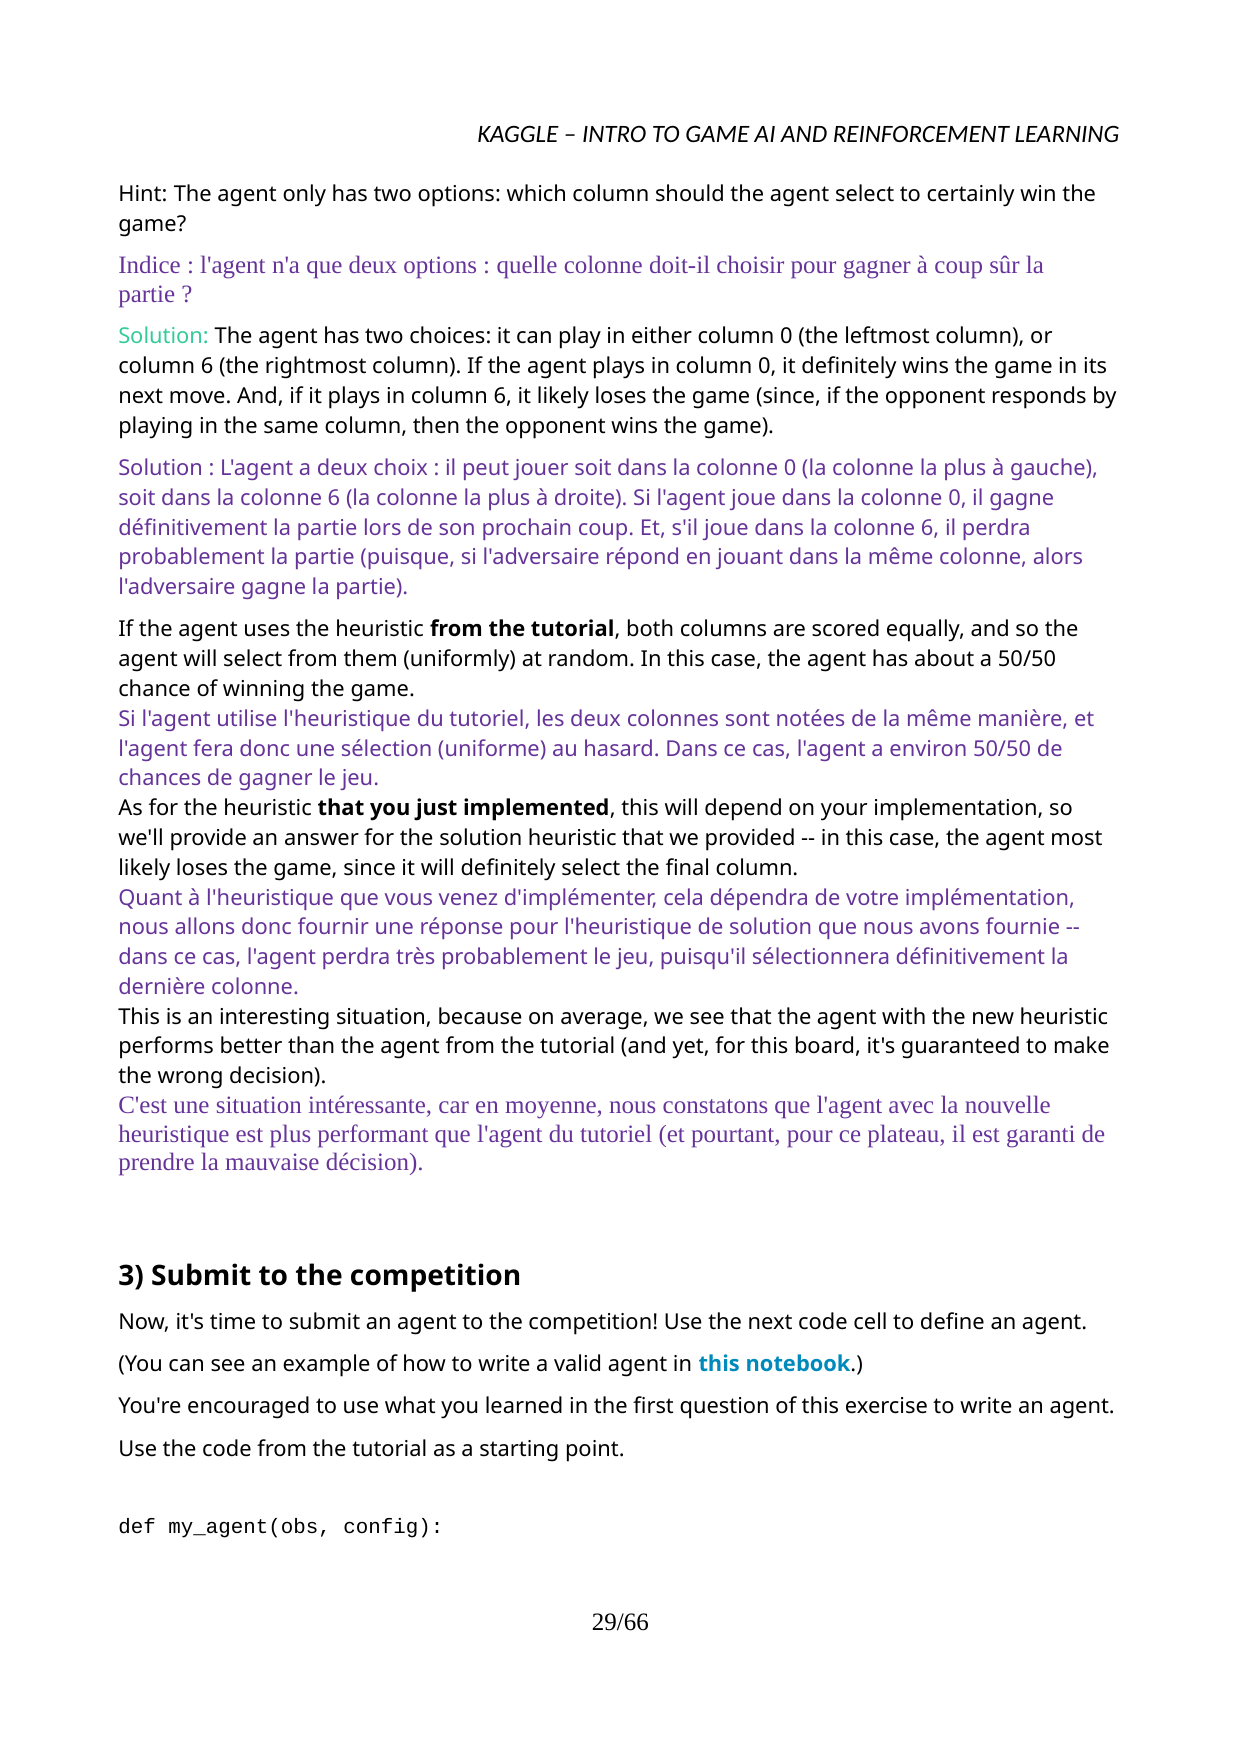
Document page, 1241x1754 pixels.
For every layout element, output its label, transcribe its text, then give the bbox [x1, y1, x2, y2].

text You're encouraged to use what you learned in the first question of this exercise to write an agent. Use the code from the tutorial as a starting point. [118, 1390, 1122, 1462]
text Solution : L'agent a deux choix : il peut jouer soit dans la colonne 0 (la colonne la plus à gauche), soit dans la colonne 6 (la colonne la plus à droite). Si l'agent joue dans la colonne 0, il gagne définitivement la partie lors de son prochain coup. Et, s'il joue dans la colonne 6, il perdra probablement la partie (puisque, si l'adversaire répond en jouant dans la même colonne, alors l'adversaire gagne la partie). [118, 452, 1122, 601]
text If the agent uses the heuristic from the tutorial, both columns are scored equally, and so the agent will select from them (uniformly) at random. In this case, the agent has about a 50/50 chance of winning the game. [118, 613, 1122, 703]
text This is an interesting situation, because on average, we see that the agent with the new heuristic performs better than the agent from the tutorial (and yet, for this board, it's guaranteed to make the wrong decision). [118, 1001, 1122, 1090]
text Now, it's time to submit an agent to the competition! Use the next code cell to define an agent. (You can see an example of how to write a valid agent in this notebook.) [118, 1306, 1122, 1378]
text Si l'agent utilise l'heuristique du tutoriel, les deux colonnes sont notées de la même manière, et l'agent fera donc une sélection (uniforme) au hasard. Dans ce cas, l'agent a environ 50/50 de chances de gagner le jeu. [118, 703, 1122, 792]
text Hint: The agent only has two options: which column should the agent select to certainly win the game? [118, 178, 1122, 238]
subtitle 3) Submit to the competition [118, 1255, 1122, 1293]
text Quant à l'heuristique que vous venez d'implémenter, cela dépendra de votre implémentation, nous allons donc fournir une réponse pour l'heuristique de solution que nous avons fournie -- dans ce cas, l'agent perdra très probablement le jeu, puisqu'il sélectionnera définitivement la dernière colonne. [118, 881, 1122, 1001]
text As for the heuristic that you just implemented, this will depend on your implementation, so we'll provide an answer for the solution heuristic that we provided -- in this case, the agent most likely loses the game, since it will definitely select the final column. [118, 792, 1122, 881]
text def my_agent(obs, config): [118, 1516, 1122, 1540]
text C'est une situation intéressante, car en moyenne, nous constatons que l'agent avec la nouvelle heuristique est plus performant que l'agent du tutoriel (et pourtant, pour ce plateau, il est garanti de prendre la mauvaise décision). [118, 1090, 1122, 1176]
text Indice : l'agent n'a que deux options : quelle colonne doit-il choisir pour gagner à coup sûr la partie ? [118, 250, 1122, 308]
text Solution: The agent has two choices: it can play in either column 0 (the leftmost column), or column 6 (the rightmost column). If the agent plays in column 0, it definitely wins the game in its next move. And, if it plays in column 6, it likely loses the game (since, if the opponent responds by playing in the same column, then the opponent wins the game). [118, 320, 1122, 439]
